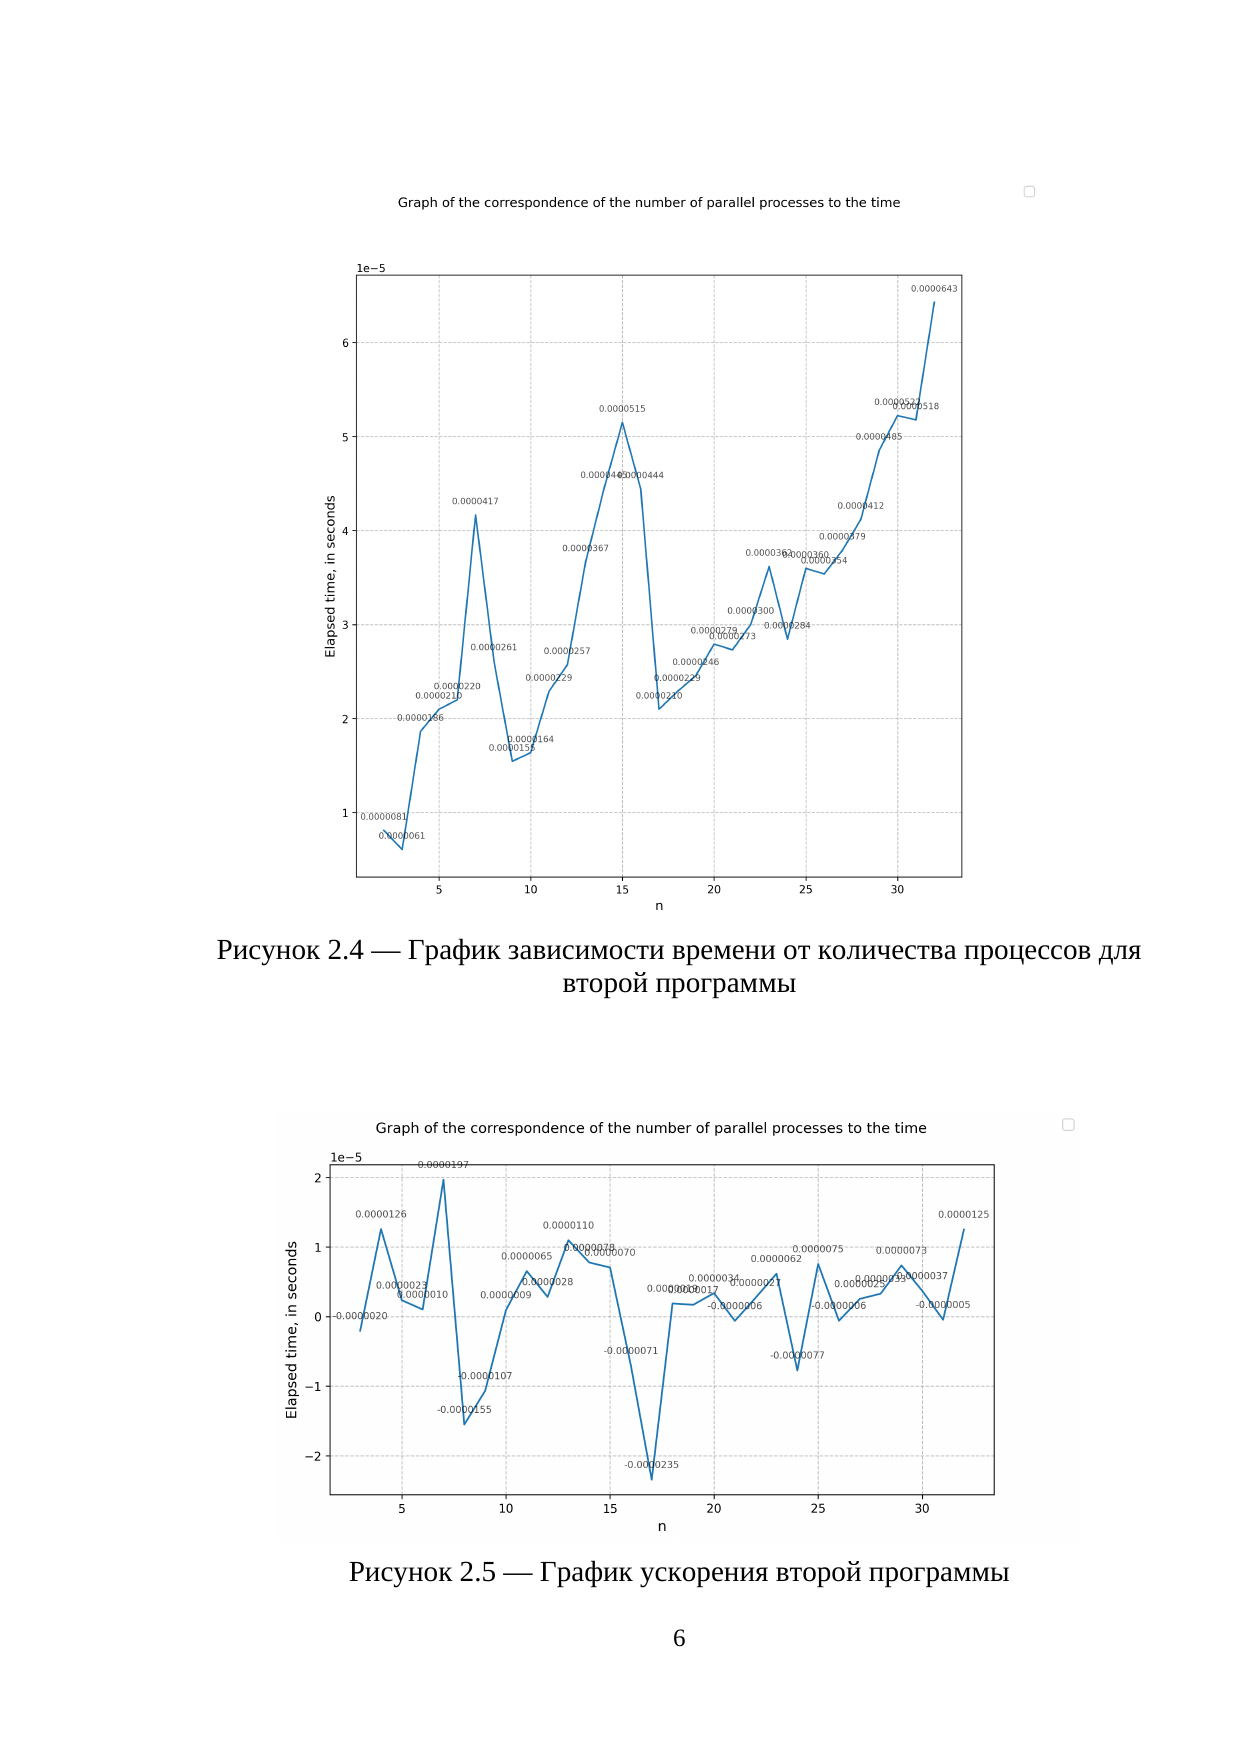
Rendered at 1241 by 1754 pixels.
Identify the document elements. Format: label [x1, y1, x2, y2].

picture [317, 181, 1041, 920]
table_header [177, 1100, 1181, 1618]
picture [277, 1112, 1081, 1542]
table_header [177, 169, 1181, 1050]
